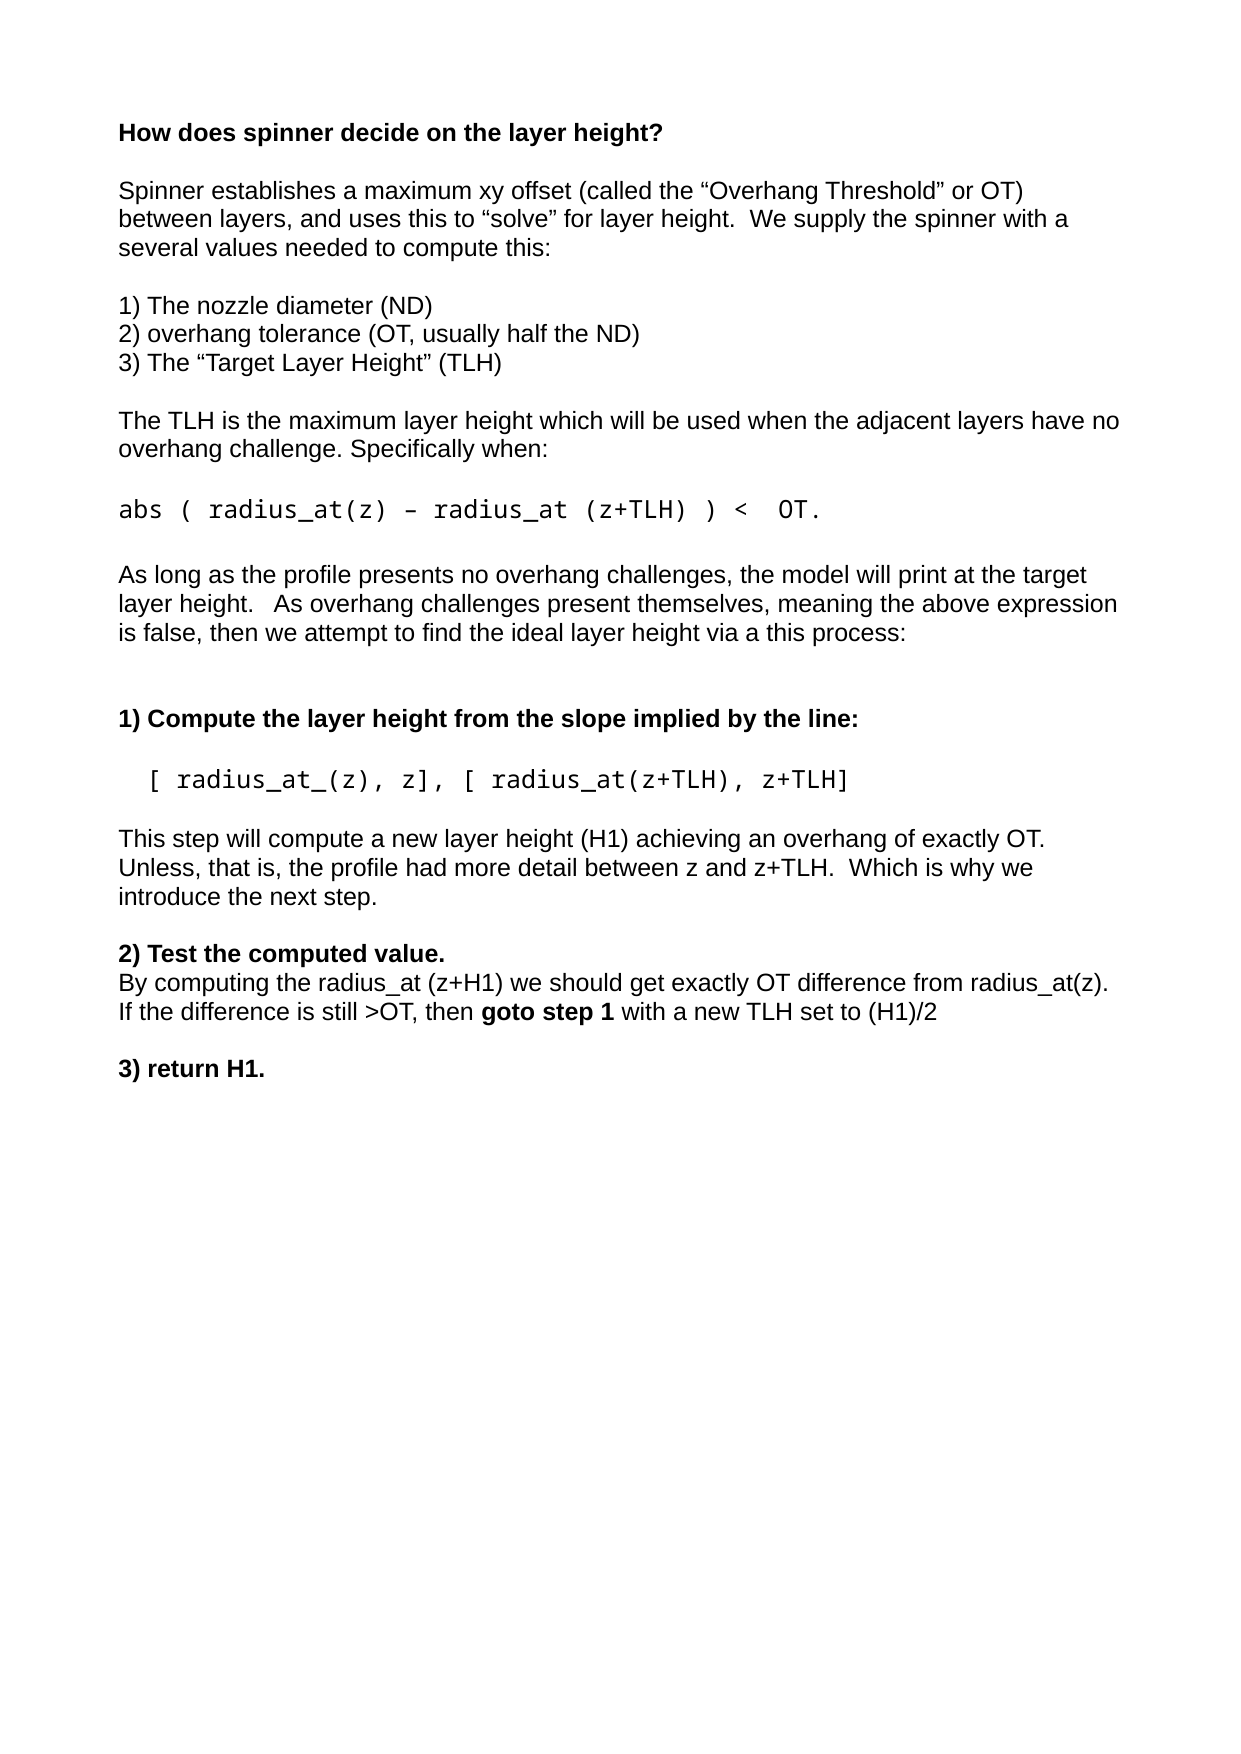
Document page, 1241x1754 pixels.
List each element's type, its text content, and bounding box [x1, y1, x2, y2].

text 2) overhang tolerance (OT, usually half the ND) [118, 319, 1122, 348]
text Spinner establishes a maximum xy offset (called the “Overhang Threshold” or OT) between layers, and uses this to “solve” for layer height. We supply the spinner with a several values needed to compute this: 1) The nozzle diameter (ND) [118, 176, 1122, 319]
text How does spinner decide on the layer height? [118, 118, 1122, 176]
text 1) Compute the layer height from the slope implied by the line: [118, 704, 1122, 732]
text As long as the profile presents no overhang challenges, the model will print at the target layer height. As overhang challenges present themselves, meaning the above expression is false, then we attempt to find the ideal layer height via a this process: [118, 560, 1122, 646]
text This step will compute a new layer height (H1) achieving an overhang of exactly OT. Unless, that is, the profile had more detail between z and z+TLH. Which is why we introduce the next step. [118, 795, 1122, 910]
text 3) The “Target Layer Height” (TLH) [118, 348, 1122, 377]
text 3) return H1. [118, 1054, 1122, 1083]
text abs ( radius_at(z) – radius_at (z+TLH) ) < OT. [118, 492, 1122, 526]
text 2) Test the computed value. [118, 939, 1122, 968]
text [ radius_at_(z), z], [ radius_at(z+TLH), z+TLH] [118, 732, 1122, 795]
text By computing the radius_at (z+H1) we should get exactly OT difference from radius_at(z). If the difference is still >OT, then goto step 1 with a new TLH set to (H1)/2 [118, 968, 1122, 1025]
text The TLH is the maximum layer height which will be used when the adjacent layers have no overhang challenge. Specifically when: [118, 406, 1122, 463]
